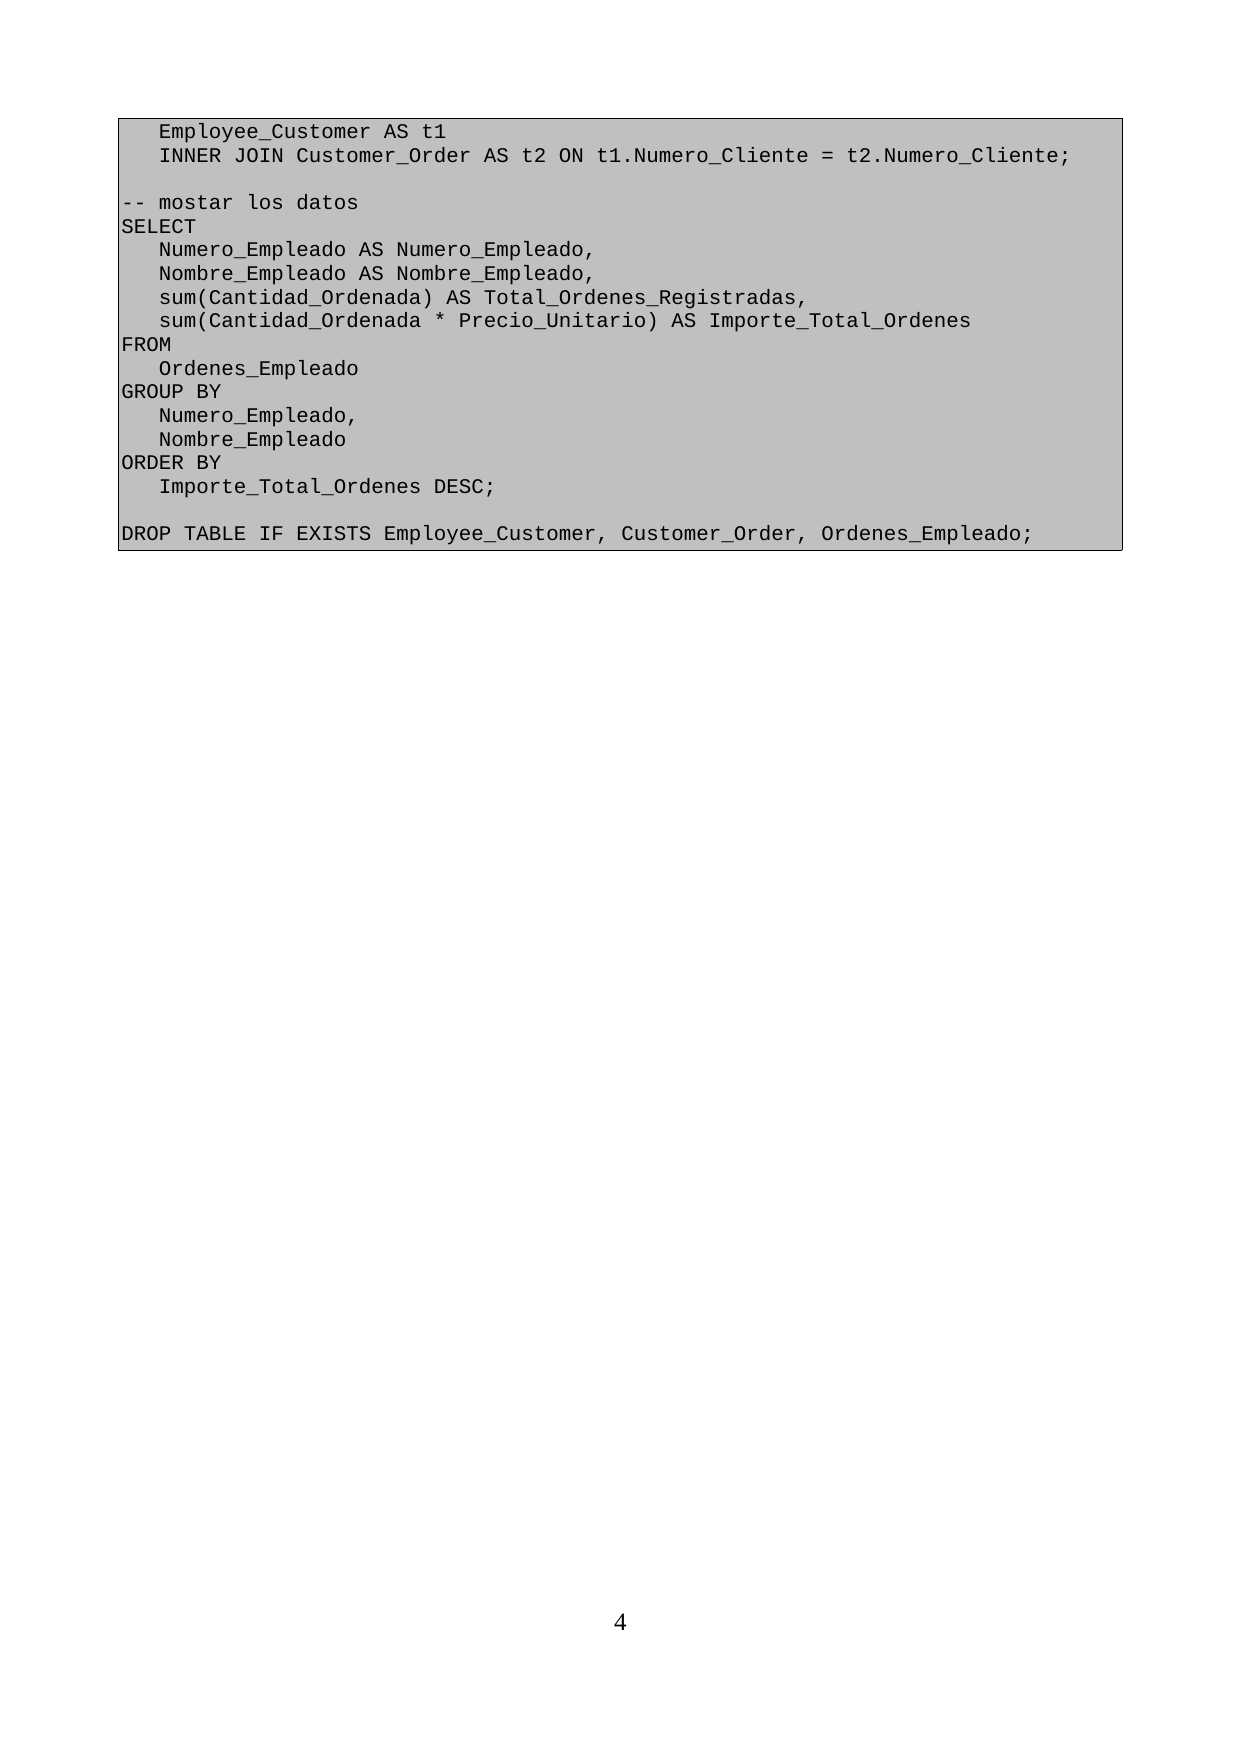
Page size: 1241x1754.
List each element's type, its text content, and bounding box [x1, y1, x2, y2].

text GROUP BY [119, 378, 1122, 402]
text sum(Cantidad_Ordenada) AS Total_Ordenes_Registradas, [119, 284, 1122, 307]
text -- mostar los datos [119, 189, 1122, 213]
text Nombre_Empleado AS Nombre_Empleado, [119, 260, 1122, 284]
text Numero_Empleado AS Numero_Empleado, [119, 236, 1122, 260]
text DROP TABLE IF EXISTS Employee_Customer, Customer_Order, Ordenes_Empleado; [119, 520, 1122, 550]
text INNER JOIN Customer_Order AS t2 ON t1.Numero_Cliente = t2.Numero_Cliente; [119, 142, 1122, 165]
text ORDER BY [119, 449, 1122, 473]
text FROM [119, 331, 1122, 354]
text Employee_Customer AS t1 [119, 119, 1122, 142]
text sum(Cantidad_Ordenada * Precio_Unitario) AS Importe_Total_Ordenes [119, 307, 1122, 331]
text Importe_Total_Ordenes DESC; [119, 473, 1122, 496]
text Ordenes_Empleado [119, 354, 1122, 378]
text SELECT [119, 213, 1122, 236]
text Numero_Empleado, [119, 402, 1122, 426]
text Nombre_Empleado [119, 426, 1122, 449]
